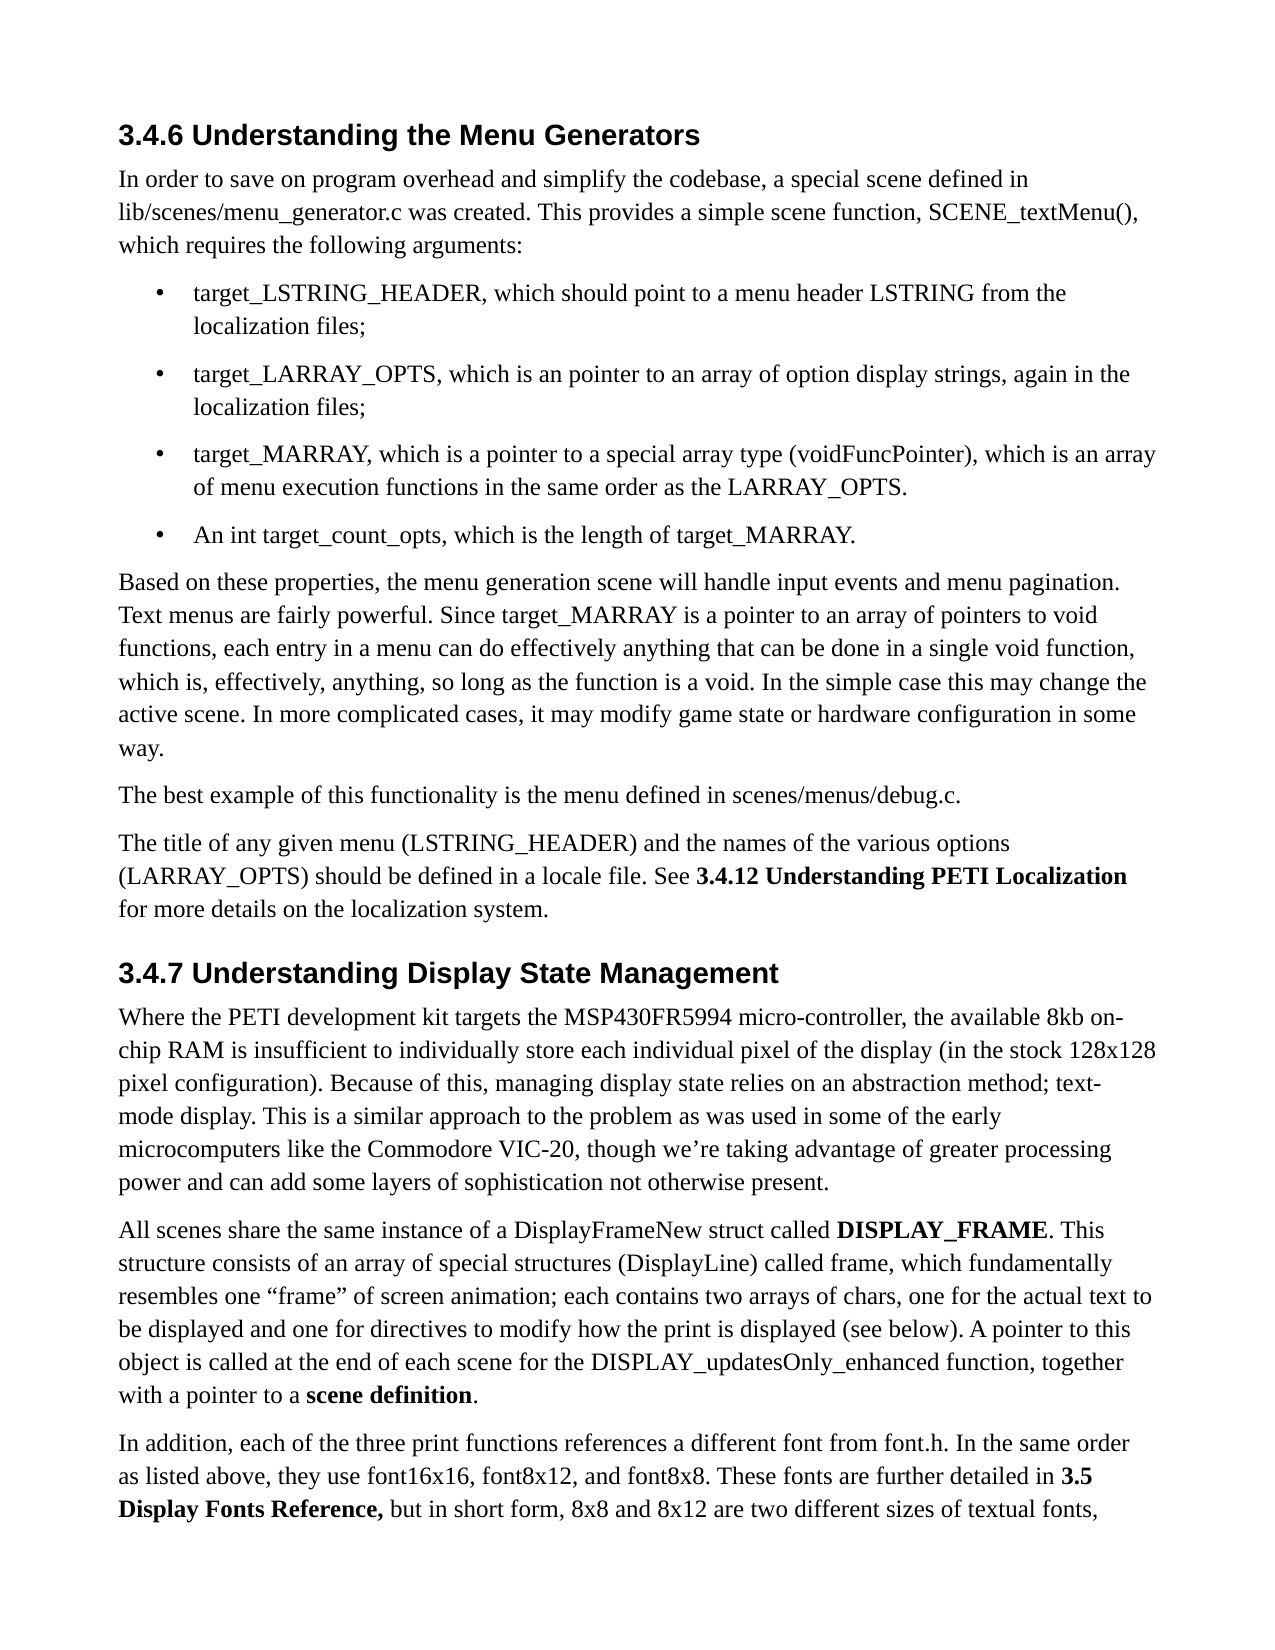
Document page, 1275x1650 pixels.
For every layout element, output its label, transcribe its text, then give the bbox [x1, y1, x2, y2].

text In addition, each of the three print functions references a different font from font.h. In the same order as listed above, they use font16x16, font8x12, and font8x8. These fonts are further detailed in 3.5 Display Fonts Reference, but in short form, 8x8 and 8x12 are two different sizes of textual fonts, [118, 1428, 1157, 1522]
list target_LSTRING_HEADER, which should point to a menu header LSTRING from the localization files; [156, 278, 1157, 340]
list target_MARRAY, which is a pointer to a special array type (voidFuncPointer), which is an array of menu execution functions in the same order as the LARRAY_OPTS. [156, 439, 1157, 501]
list An int target_count_opts, which is the length of target_MARRAY. [156, 520, 1157, 549]
text The best example of this functionality is the menu defined in scenes/menus/debug.c. [118, 780, 1157, 809]
subtitle 3.4.7 Understanding Display State Management [118, 956, 1157, 990]
text In order to save on program overhead and simplify the codebase, a special scene defined in lib/scenes/menu_generator.c was created. This provides a simple scene function, SCENE_textMenu(), which requires the following arguments: [118, 164, 1157, 259]
text Based on these properties, the menu generation scene will handle input events and menu pagination. Text menus are fairly powerful. Since target_MARRAY is a pointer to an array of pointers to void functions, each entry in a menu can do effectively anything that can be done in a single void function, which is, effectively, anything, so long as the function is a void. In the simple case this may change the active scene. In more complicated cases, it may modify game state or hardware configuration in some way. [118, 567, 1157, 761]
list target_LARRAY_OPTS, which is an pointer to an array of option display strings, again in the localization files; [156, 359, 1157, 420]
text The title of any given menu (LSTRING_HEADER) and the names of the various options (LARRAY_OPTS) should be defined in a locale file. See 3.4.12 Understanding PETI Localization for more details on the localization system. [118, 828, 1157, 923]
text All scenes share the same instance of a DisplayFrameNew struct called DISPLAY_FRAME. This structure consists of an array of special structures (DisplayLine) called frame, which fundamentally resembles one “frame” of screen animation; each contains two arrays of chars, one for the actual text to be displayed and one for directives to modify how the print is displayed (see below). A pointer to this object is called at the end of each scene for the DISPLAY_updatesOnly_enhanced function, together with a pointer to a scene definition. [118, 1215, 1157, 1409]
text Where the PETI development kit targets the MSP430FR5994 micro-controller, the available 8kb on-chip RAM is insufficient to individually store each individual pixel of the display (in the stock 128x128 pixel configuration). Because of this, managing display state relies on an abstraction method; text-mode display. This is a similar approach to the problem as was used in some of the early microcomputers like the Commodore VIC-20, though we’re taking advantage of greater processing power and can add some layers of sophistication not otherwise present. [118, 1002, 1157, 1196]
subtitle 3.4.6 Understanding the Menu Generators [118, 118, 1157, 152]
